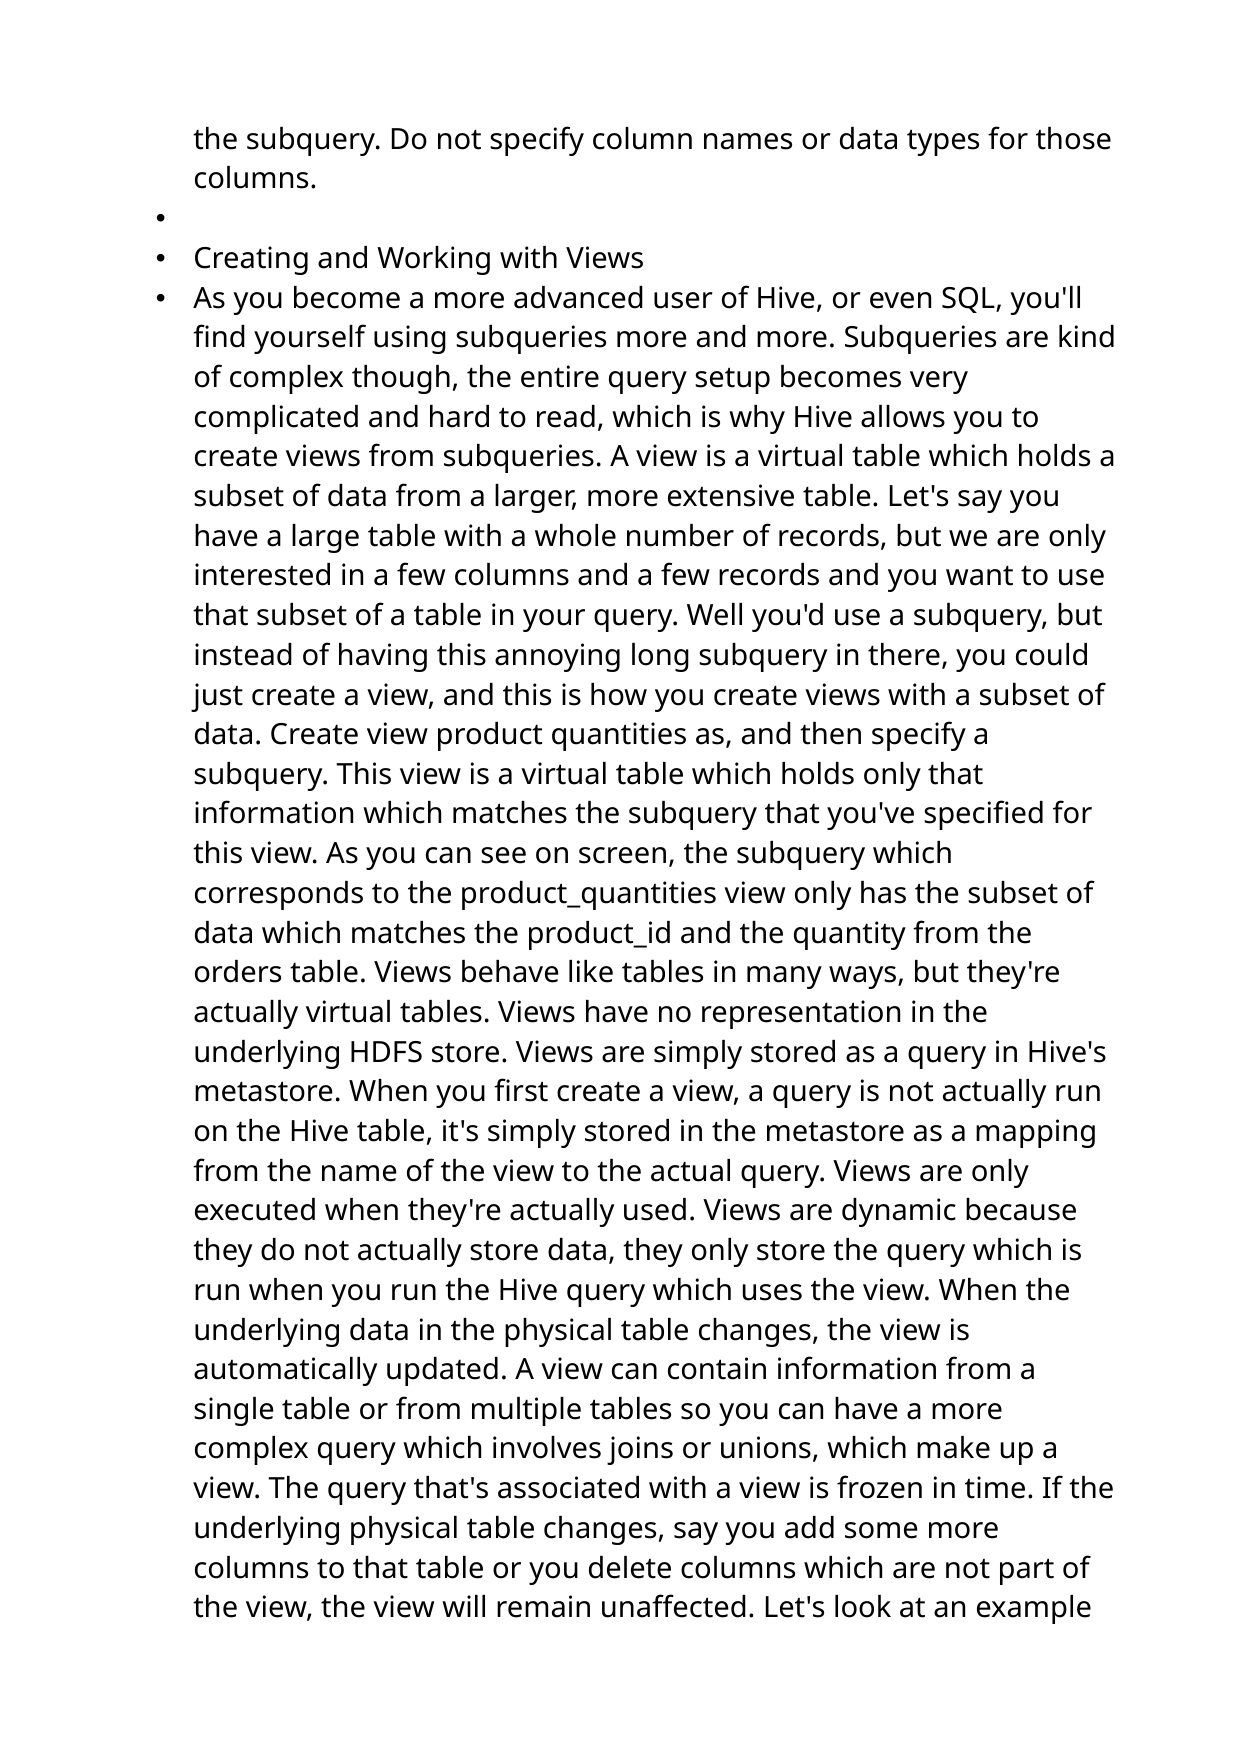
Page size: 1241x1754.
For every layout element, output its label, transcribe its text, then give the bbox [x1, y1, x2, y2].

list the subquery. Do not specify column names or data types for those columns. [156, 118, 1122, 197]
list Creating and Working with Views [156, 237, 1122, 277]
list As you become a more advanced user of Hive, or even SQL, you'll find yourself using subqueries more and more. Subqueries are kind of complex though, the entire query setup becomes very complicated and hard to read, which is why Hive allows you to create views from subqueries. A view is a virtual table which holds a subset of data from a larger, more extensive table. Let's say you have a large table with a whole number of records, but we are only interested in a few columns and a few records and you want to use that subset of a table in your query. Well you'd use a subquery, but instead of having this annoying long subquery in there, you could just create a view, and this is how you create views with a subset of data. Create view product quantities as, and then specify a subquery. This view is a virtual table which holds only that information which matches the subquery that you've specified for this view. As you can see on screen, the subquery which corresponds to the product_quantities view only has the subset of data which matches the product_id and the quantity from the orders table. Views behave like tables in many ways, but they're actually virtual tables. Views have no representation in the underlying HDFS store. Views are simply stored as a query in Hive's metastore. When you first create a view, a query is not actually run on the Hive table, it's simply stored in the metastore as a mapping from the name of the view to the actual query. Views are only executed when they're actually used. Views are dynamic because they do not actually store data, they only store the query which is run when you run the Hive query which uses the view. When the underlying data in the physical table changes, the view is automatically updated. A view can contain information from a single table or from multiple tables so you can have a more complex query which involves joins or unions, which make up a view. The query that's associated with a view is frozen in time. If the underlying physical table changes, say you add some more columns to that table or you delete columns which are not part of the view, the view will remain unaffected. Let's look at an example [156, 277, 1122, 1626]
